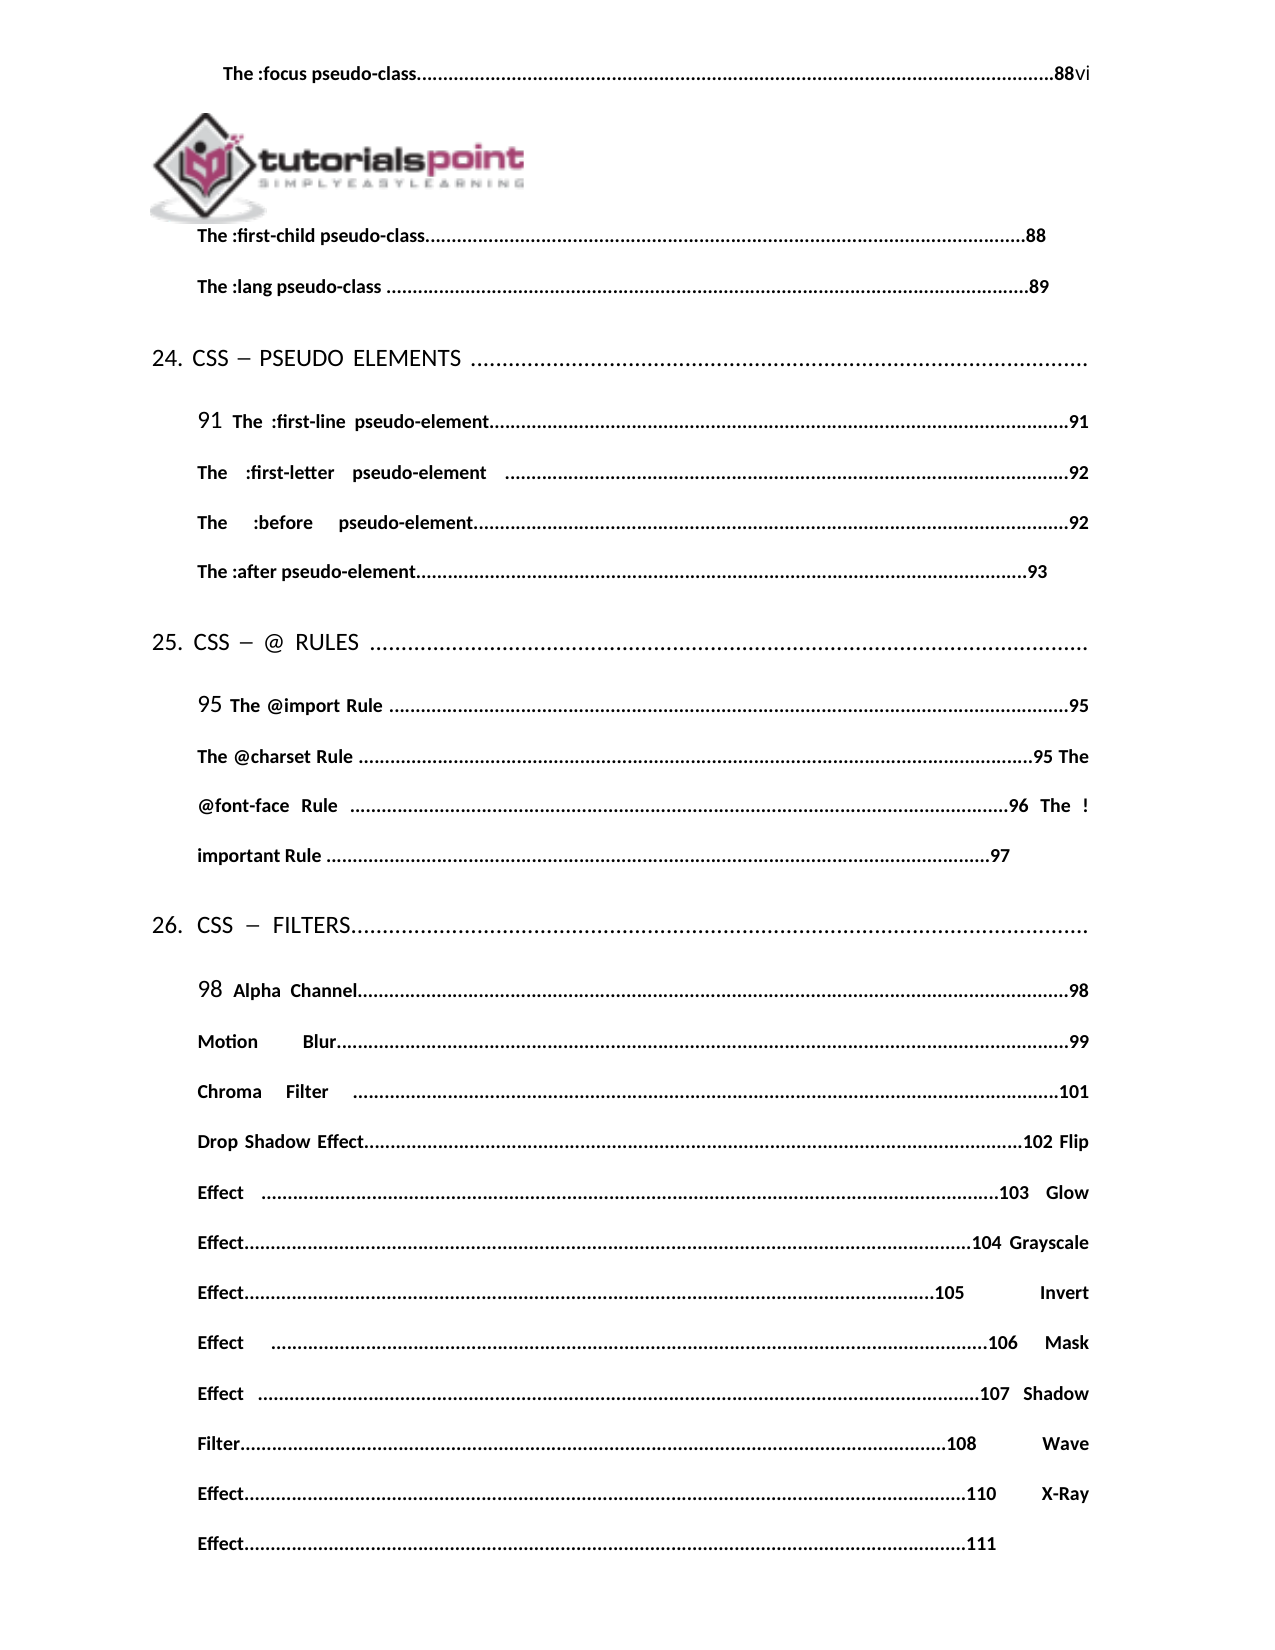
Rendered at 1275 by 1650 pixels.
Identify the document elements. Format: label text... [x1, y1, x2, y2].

picture [150, 113, 524, 224]
text 24. CSS ─ PSEUDO ELEMENTS .................................................................................................. 91 The :first-line pseudo-element..............................................................................................................91 The :first-letter pseudo-element ...........................................................................................................92 The :before pseudo-element.................................................................................................................92 The :after pseudo-element....................................................................................................................93 [152, 342, 1090, 584]
text The :focus pseudo-class.........................................................................................................................88vi [152, 59, 1090, 86]
text 25. CSS ─ @ RULES .................................................................................................................. 95 The @import Rule .................................................................................................................................95 The @charset Rule ................................................................................................................................95 The @font-face Rule .............................................................................................................................96 The !important Rule ..............................................................................................................................97 [152, 626, 1090, 867]
text The :first-child pseudo-class..................................................................................................................88 The :lang pseudo-class ..........................................................................................................................89 [197, 223, 1090, 298]
text 26. CSS ─ FILTERS..................................................................................................................... 98 Alpha Channel.......................................................................................................................................98 Motion Blur...........................................................................................................................................99 Chroma Filter ......................................................................................................................................101 Drop Shadow Effect.............................................................................................................................102 Flip Effect ............................................................................................................................................103 Glow Effect..........................................................................................................................................104 Grayscale Effect...................................................................................................................................105 Invert Effect ........................................................................................................................................106 Mask Effect .........................................................................................................................................107 Shadow Filter......................................................................................................................................108 Wave Effect.........................................................................................................................................110 X-Ray Effect.........................................................................................................................................111 [152, 909, 1090, 1556]
